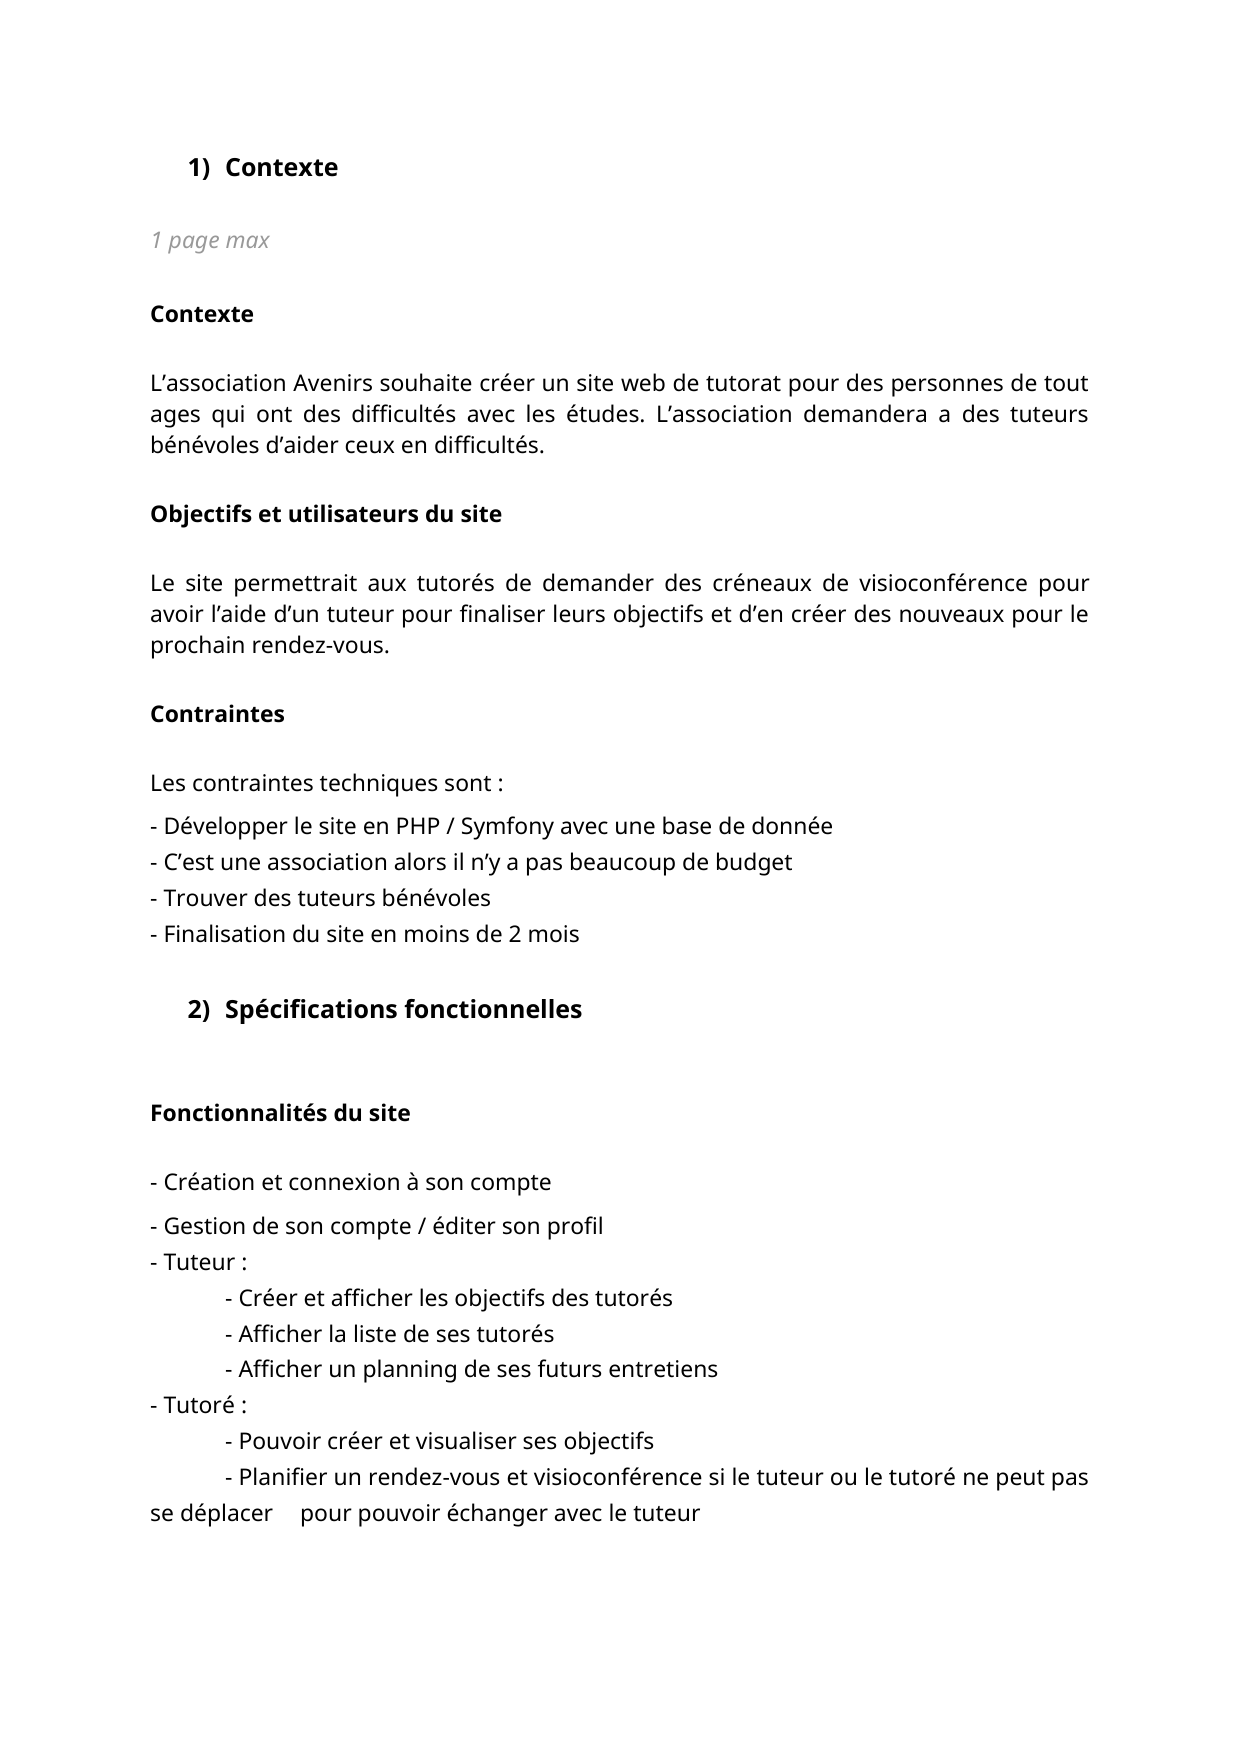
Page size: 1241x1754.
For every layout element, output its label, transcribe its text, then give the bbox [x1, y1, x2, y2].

subtitle Les contraintes techniques sont : [150, 767, 1090, 798]
text - Planifier un rendez-vous et visioconférence si le tuteur ou le tutoré ne peut pas se déplacer pour pouvoir échanger avec le tuteur [150, 1461, 1090, 1528]
text - Tutoré : [150, 1389, 1090, 1421]
subtitle Contexte [150, 298, 1090, 329]
subtitle Fonctionnalités du site [150, 1063, 1090, 1128]
subtitle Spécifications fonctionnelles [187, 992, 1090, 1026]
text - Afficher la liste de ses tutorés [150, 1317, 1090, 1349]
subtitle L’association Avenirs souhaite créer un site web de tutorat pour des personnes de tout ages qui ont des difficultés avec les études. L’association demandera a des tuteurs bénévoles d’aider ceux en difficultés. [150, 367, 1090, 460]
text 1 page max [150, 224, 1090, 256]
text - Développer le site en PHP / Symfony avec une base de donnée [150, 810, 1090, 842]
text - Trouver des tuteurs bénévoles [150, 882, 1090, 913]
text - Finalisation du site en moins de 2 mois [150, 918, 1090, 949]
text - Gestion de son compte / éditer son profil [150, 1210, 1090, 1241]
subtitle Contraintes [150, 698, 1090, 729]
text - Pouvoir créer et visualiser ses objectifs [150, 1425, 1090, 1457]
subtitle Contexte [187, 150, 1090, 218]
text - Tuteur : [150, 1246, 1090, 1277]
text - C’est une association alors il n’y a pas beaucoup de budget [150, 846, 1090, 877]
subtitle Le site permettrait aux tutorés de demander des créneaux de visioconférence pour avoir l’aide d’un tuteur pour finaliser leurs objectifs et d’en créer des nouveaux pour le prochain rendez-vous. [150, 567, 1090, 660]
text - Afficher un planning de ses futurs entretiens [150, 1353, 1090, 1385]
subtitle - Création et connexion à son compte [150, 1166, 1090, 1197]
text - Créer et afficher les objectifs des tutorés [150, 1282, 1090, 1313]
subtitle Objectifs et utilisateurs du site [150, 498, 1090, 529]
